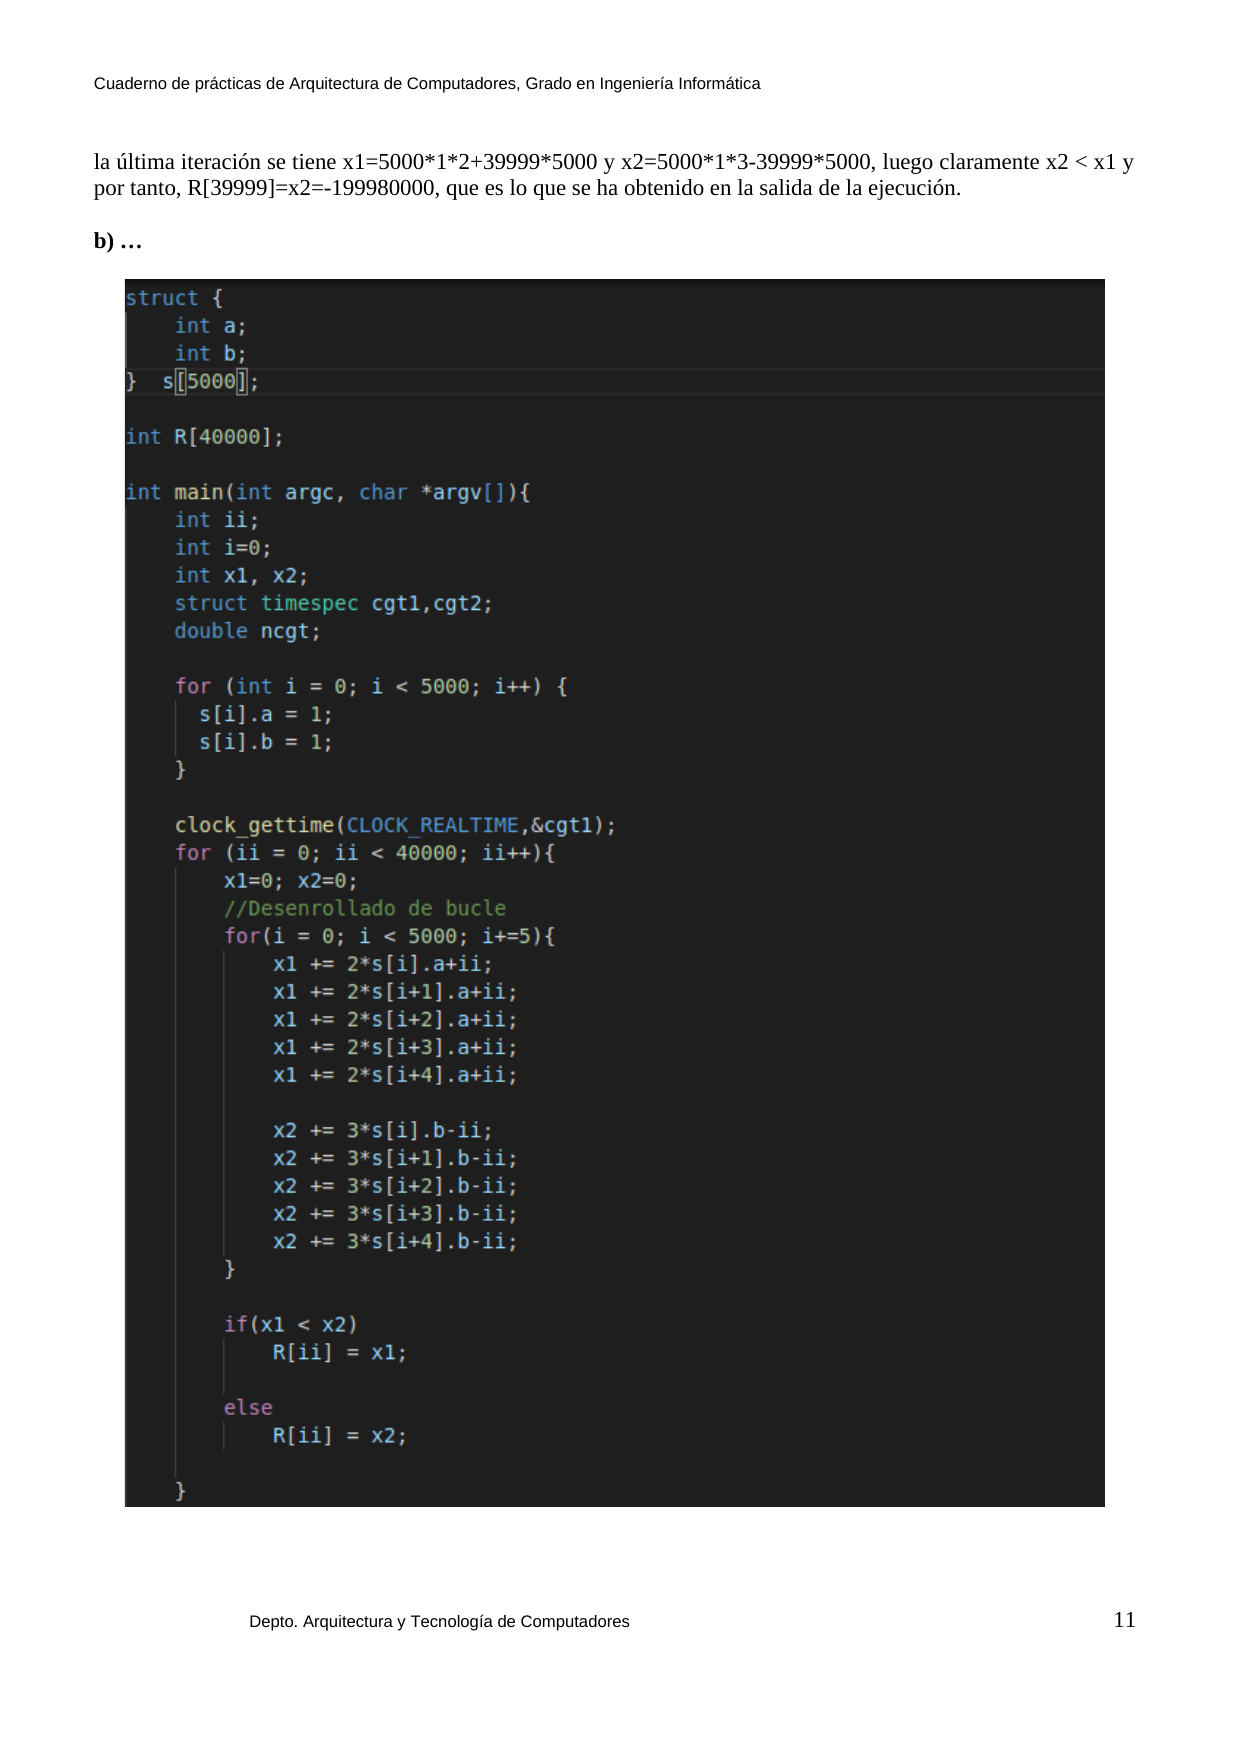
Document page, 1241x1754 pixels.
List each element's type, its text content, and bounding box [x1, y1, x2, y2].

text b) … [94, 227, 1136, 253]
picture [124, 279, 1105, 1507]
text la última iteración se tiene x1=5000*1*2+39999*5000 y x2=5000*1*3-39999*5000, luego claramente x2 < x1 y por tanto, R[39999]=x2=-199980000, que es lo que se ha obtenido en la salida de la ejecución. [94, 148, 1136, 200]
